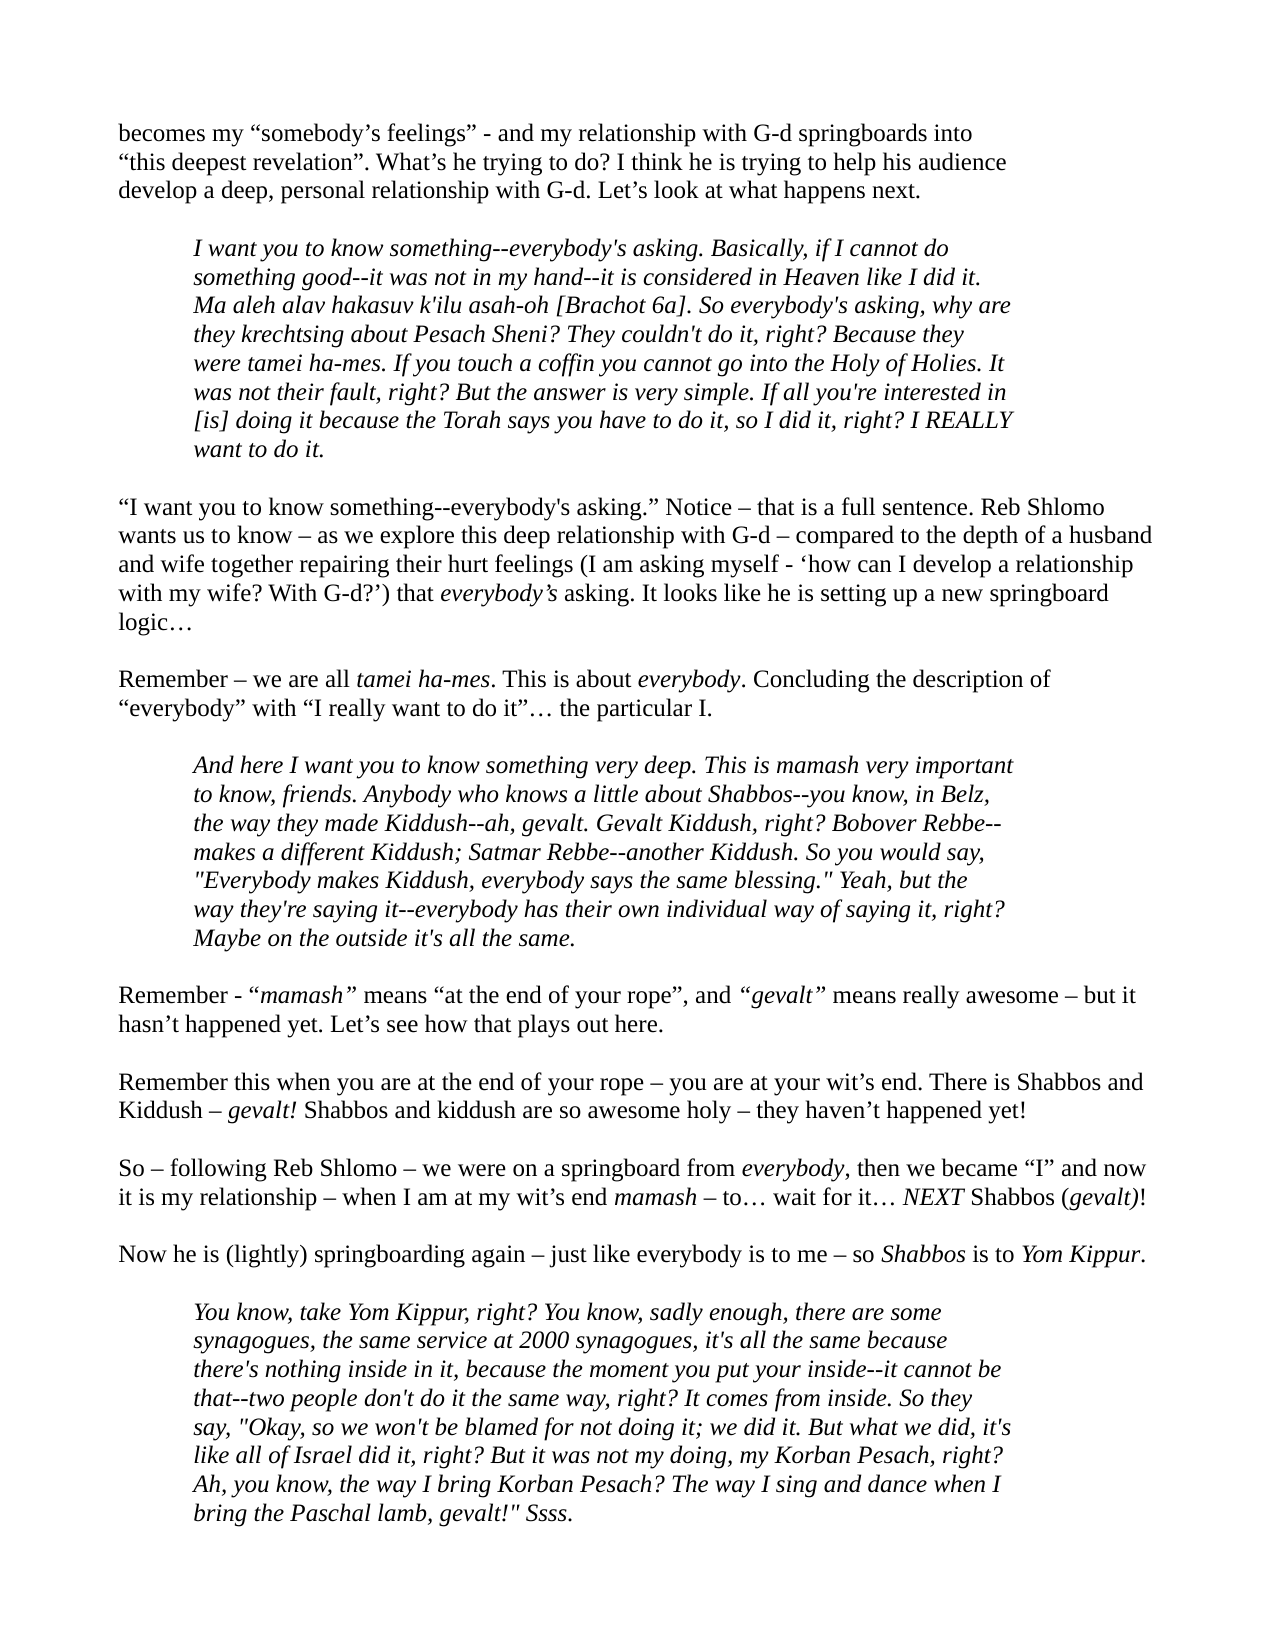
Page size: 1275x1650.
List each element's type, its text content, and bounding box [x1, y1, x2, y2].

text Remember - “mamash” means “at the end of your rope”, and “gevalt” means really awesome – but it hasn’t happened yet. Let’s see how that plays out here. [118, 981, 1148, 1038]
text So – following Reb Shlomo – we were on a springboard from everybody, then we became “I” and now it is my relationship – when I am at my wit’s end mamash – to… wait for it… NEXT Shabbos (gevalt)! [118, 1153, 1148, 1211]
text Remember this when you are at the end of your rope – you are at your wit’s end. There is Shabbos and Kiddush – gevalt! Shabbos and kiddush are so awesome holy – they haven’t happened yet! [118, 1067, 1148, 1124]
text And here I want you to know something very deep. This is mamash very important to know, friends. Anybody who knows a little about Shabbos--you know, in Belz, the way they made Kiddush--ah, gevalt. Gevalt Kiddush, right? Bobover Rebbe--makes a different Kiddush; Satmar Rebbe--another Kiddush. So you would say, "Everybody makes Kiddush, everybody says the same blessing." Yeah, but the way they're saying it--everybody has their own individual way of saying it, right? Maybe on the outside it's all the same. [193, 751, 1016, 952]
text Now he is (lightly) springboarding again – just like everybody is to me – so Shabbos is to Yom Kippur. [118, 1239, 1148, 1268]
text becomes my “somebody’s feelings” - and my relationship with G-d springboards into “this deepest revelation”. What’s he trying to do? I think he is trying to help his audience develop a deep, personal relationship with G-d. Let’s look at what happens next. [118, 118, 1016, 204]
text “I want you to know something--everybody's asking.” Notice – that is a full sentence. Reb Shlomo wants us to know – as we explore this deep relationship with G-d – compared to the depth of a husband and wife together repairing their hurt feelings (I am asking myself - ‘how can I develop a relationship with my wife? With G-d?’) that everybody’s asking. It looks like he is setting up a new springboard logic… [118, 492, 1157, 636]
text You know, take Yom Kippur, right? You know, sadly enough, there are some synagogues, the same service at 2000 synagogues, it's all the same because there's nothing inside in it, because the moment you put your inside--it cannot be that--two people don't do it the same way, right? It comes from inside. So they say, "Okay, so we won't be blamed for not doing it; we did it. But what we did, it's like all of Israel did it, right? But it was not my doing, my Korban Pesach, right? Ah, you know, the way I bring Korban Pesach? The way I sing and dance when I bring the Paschal lamb, gevalt!" Ssss. [193, 1297, 1016, 1527]
text Remember – we are all tamei ha-mes. This is about everybody. Concluding the description of “everybody” with “I really want to do it”… the particular I. [118, 664, 1157, 722]
text I want you to know something--everybody's asking. Basically, if I cannot do something good--it was not in my hand--it is considered in Heaven like I did it. Ma aleh alav hakasuv k'ilu asah-oh [Brachot 6a]. So everybody's asking, why are they krechtsing about Pesach Sheni? They couldn't do it, right? Because they were tamei ha-mes. If you touch a coffin you cannot go into the Holy of Holies. It was not their fault, right? But the answer is very simple. If all you're interested in [is] doing it because the Torah says you have to do it, so I did it, right? I REALLY want to do it. [193, 233, 1016, 463]
